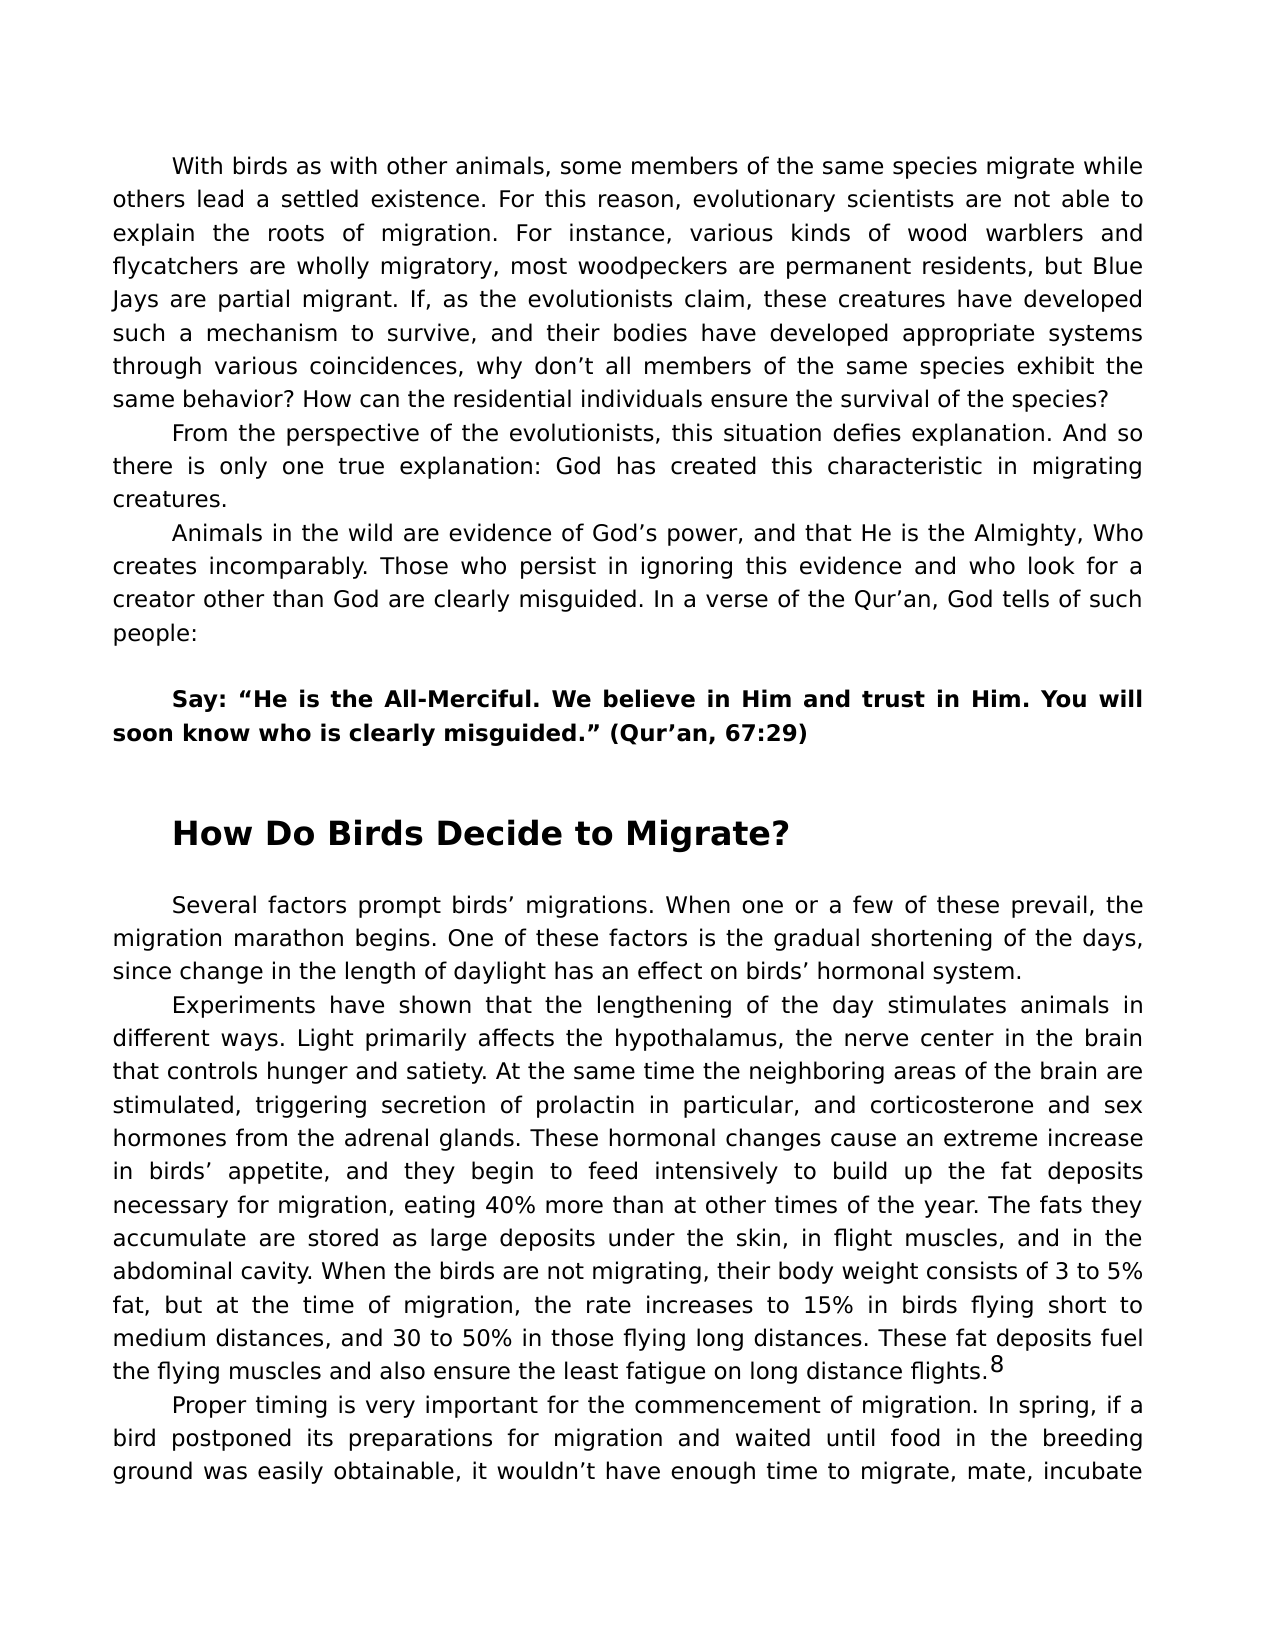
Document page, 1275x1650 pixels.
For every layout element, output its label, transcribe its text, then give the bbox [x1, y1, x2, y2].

text From the perspective of the evolutionists, this situation defies explanation. And so there is only one true explanation: God has created this characteristic in migrating creatures. [112, 414, 1145, 514]
text How Do Birds Decide to Migrate? [112, 814, 1145, 853]
text Experiments have shown that the lengthening of the day stimulates animals in different ways. Light primarily affects the hypothalamus, the nerve center in the brain that controls hunger and satiety. At the same time the neighboring areas of the brain are stimulated, triggering secretion of prolactin in particular, and corticosterone and sex hormones from the adrenal glands. These hormonal changes cause an extreme increase in birds’ appetite, and they begin to feed intensively to build up the fat deposits necessary for migration, eating 40% more than at other times of the year. The fats they accumulate are stored as large deposits under the skin, in flight muscles, and in the abdominal cavity. When the birds are not migrating, their body weight consists of 3 to 5% fat, but at the time of migration, the rate increases to 15% in birds flying short to medium distances, and 30 to 50% in those flying long distances. These fat deposits fuel the flying muscles and also ensure the least fatigue on long distance flights.8 [112, 986, 1145, 1386]
text Say: “He is the All-Merciful. We believe in Him and trust in Him. You will soon know who is clearly misguided.” (Qur’an, 67:29) [112, 681, 1145, 748]
text Proper timing is very important for the commencement of migration. In spring, if a bird postponed its preparations for migration and waited until food in the breeding ground was easily obtainable, it wouldn’t have enough time to migrate, mate, incubate [112, 1386, 1145, 1486]
text With birds as with other animals, some members of the same species migrate while others lead a settled existence. For this reason, evolutionary scientists are not able to explain the roots of migration. For instance, various kinds of wood warblers and flycatchers are wholly migratory, most woodpeckers are permanent residents, but Blue Jays are partial migrant. If, as the evolutionists claim, these creatures have developed such a mechanism to survive, and their bodies have developed appropriate systems through various coincidences, why don’t all members of the same species exhibit the same behavior? How can the residential individuals ensure the survival of the species? [112, 148, 1145, 414]
text Several factors prompt birds’ migrations. When one or a few of these prevail, the migration marathon begins. One of these factors is the gradual shortening of the days, since change in the length of daylight has an effect on birds’ hormonal system. [112, 886, 1145, 986]
text Animals in the wild are evidence of God’s power, and that He is the Almighty, Who creates incomparably. Those who persist in ignoring this evidence and who look for a creator other than God are clearly misguided. In a verse of the Qur’an, God tells of such people: [112, 514, 1145, 648]
